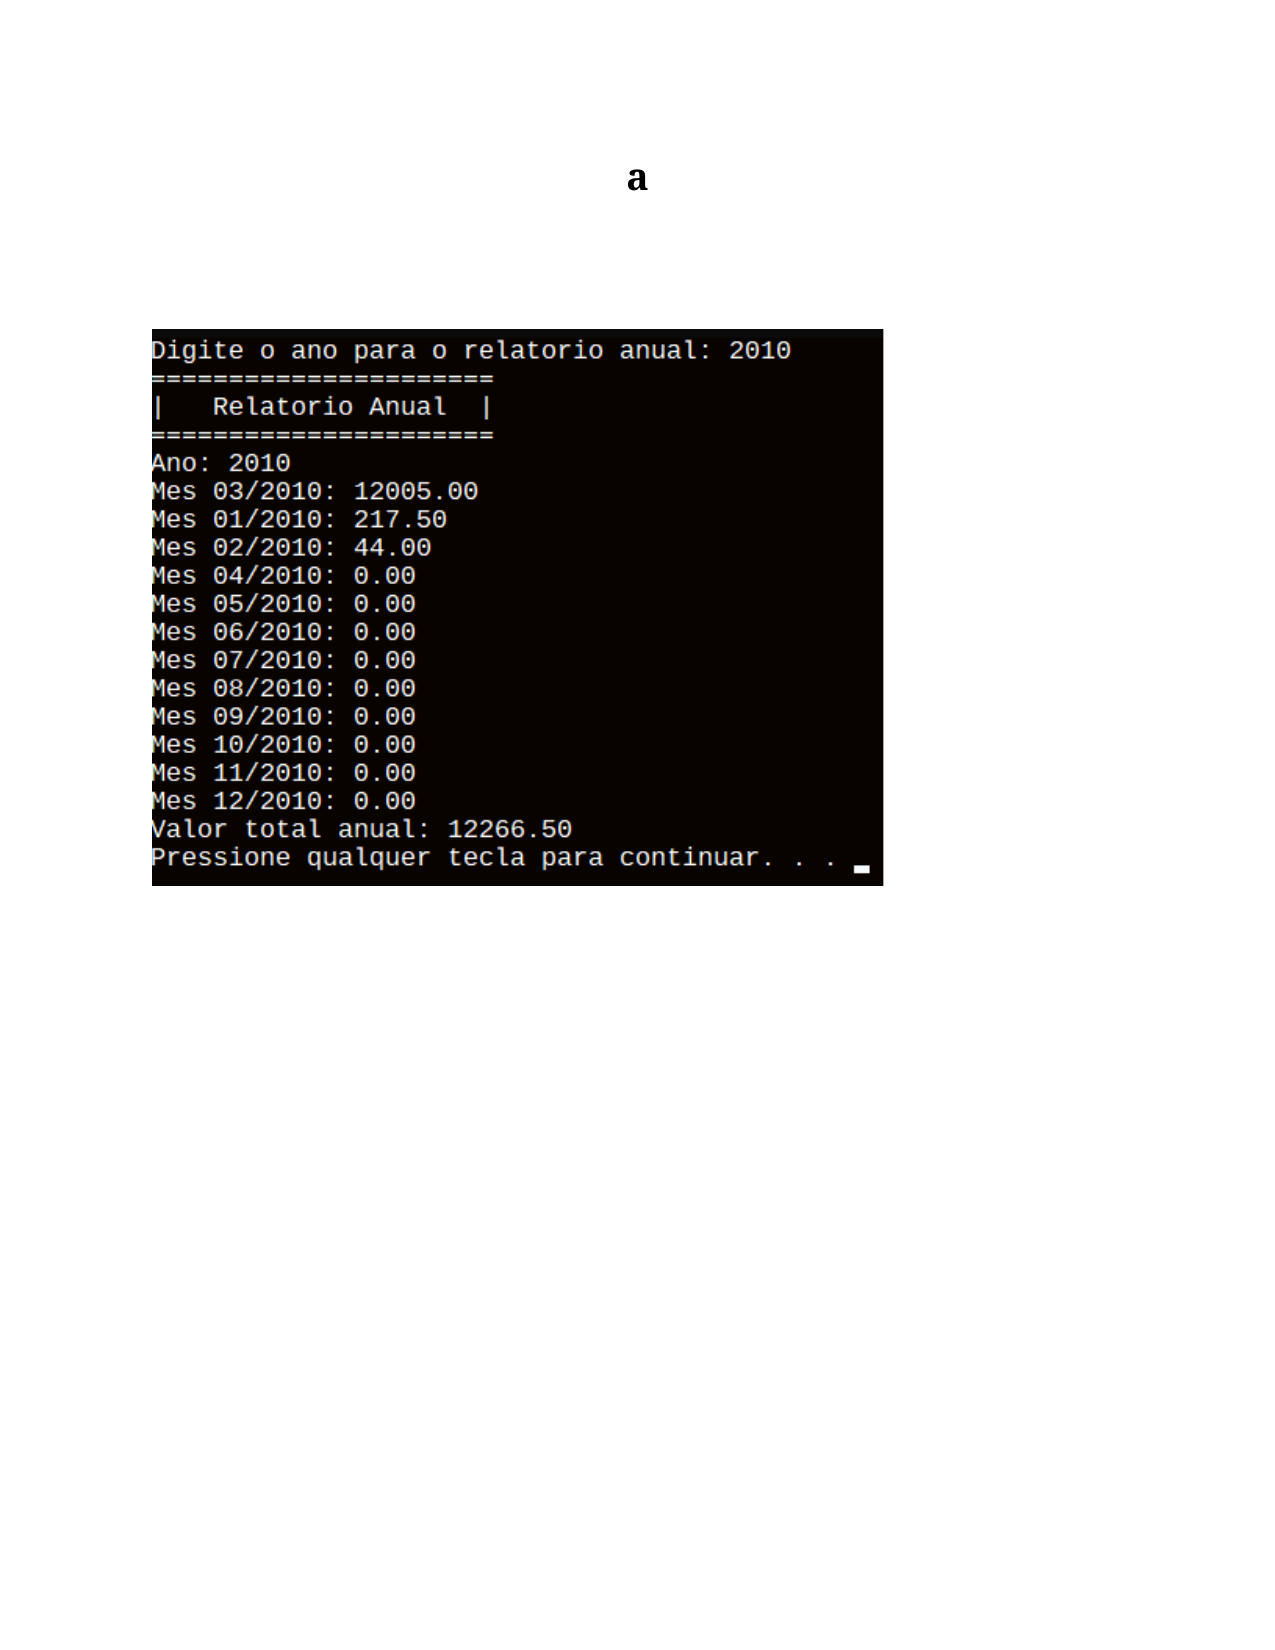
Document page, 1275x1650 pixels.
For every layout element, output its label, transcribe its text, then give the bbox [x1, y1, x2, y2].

text a [150, 150, 1125, 201]
picture [152, 329, 884, 886]
